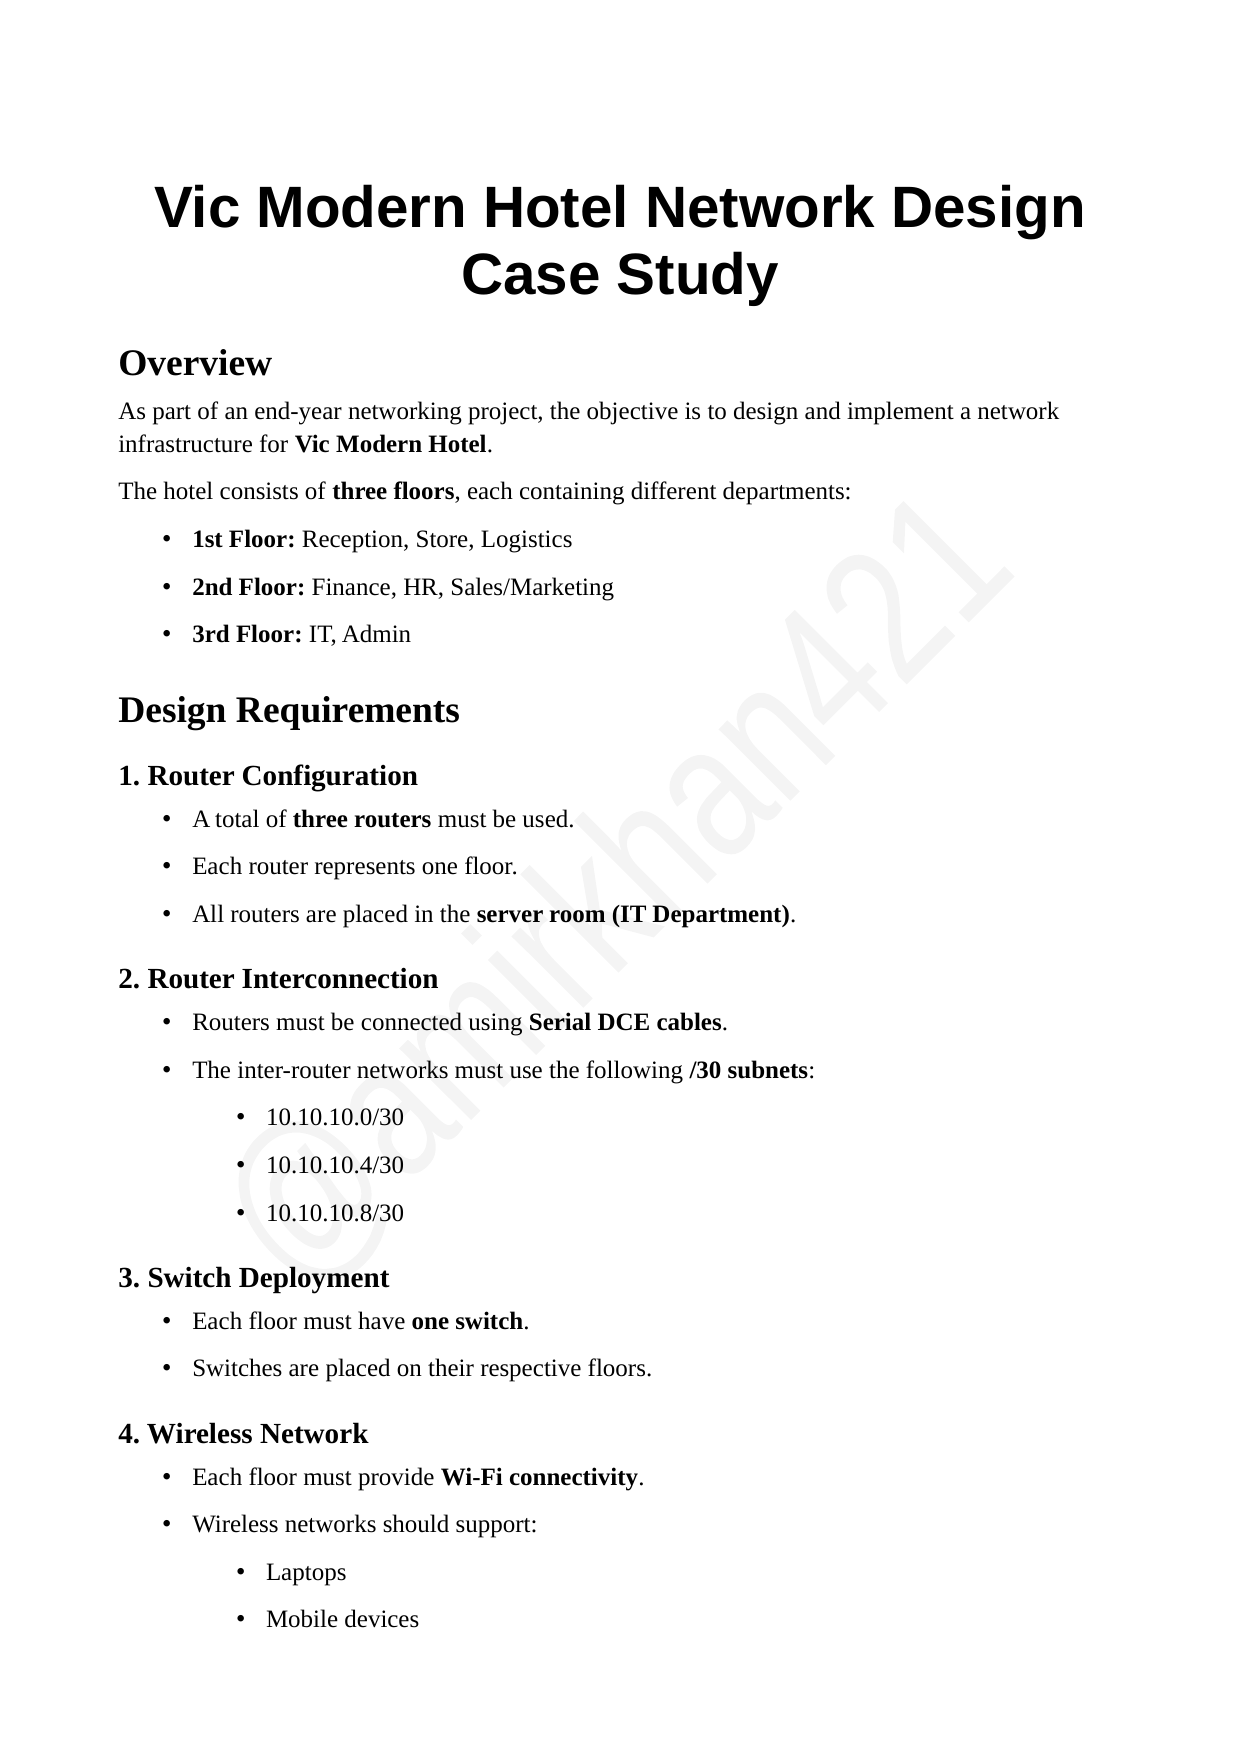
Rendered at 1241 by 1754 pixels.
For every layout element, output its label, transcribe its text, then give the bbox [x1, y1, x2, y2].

list [711, 804, 746, 833]
list All routers are placed in the server room (IT Department). [162, 899, 572, 928]
list The inter-router networks must use the following /30 subnets: [429, 1055, 499, 1084]
list Mobile devices [236, 1604, 1122, 1633]
list Routers must be connected using Serial DCE cables. [508, 1007, 1122, 1036]
list 10.10.10.8/30 [342, 1198, 1122, 1226]
list 3rd Floor: IT, Admin [162, 619, 793, 648]
list [890, 572, 976, 600]
list 10.10.10.4/30 [236, 1150, 246, 1179]
subtitle 2. Router Interconnection [118, 961, 521, 995]
subtitle 1. Router Configuration [118, 758, 687, 791]
list [905, 524, 935, 553]
list Wireless networks should support: [162, 1509, 1122, 1538]
list All routers are placed in the server room (IT Department). [599, 899, 1122, 928]
subtitle [509, 961, 569, 995]
list [629, 851, 702, 880]
list 1st Floor: Reception, Store, Logistics [162, 524, 902, 553]
subtitle [768, 758, 1122, 791]
subtitle 3. Switch Deployment [316, 1260, 1122, 1293]
list [695, 851, 1122, 880]
list Each floor must have one switch. [162, 1306, 1122, 1335]
title Vic Modern Hotel Network Design Case Study [118, 173, 1122, 307]
list A total of three routers must be used. [162, 804, 701, 833]
list 10.10.10.0/30 [423, 1102, 1122, 1131]
list 10.10.10.4/30 [250, 1150, 303, 1179]
list 10.10.10.4/30 [311, 1150, 356, 1179]
subtitle [683, 769, 720, 791]
list [993, 572, 1122, 600]
list 2nd Floor: Finance, HR, Sales/Marketing [162, 572, 830, 600]
list [928, 524, 1122, 553]
list 10.10.10.0/30 [394, 1111, 425, 1131]
list Laptops [236, 1557, 1122, 1586]
list [753, 804, 1122, 833]
list Routers must be connected using Serial DCE cables. [458, 1007, 516, 1036]
subtitle 4. Wireless Network [118, 1416, 1122, 1449]
subtitle [715, 758, 779, 791]
list Switches are placed on their respective floors. [162, 1353, 1122, 1382]
list Each floor must provide Wi-Fi connectivity. [162, 1462, 1122, 1491]
subtitle 3. Switch Deployment [299, 1260, 349, 1268]
list The inter-router networks must use the following /30 subnets: [491, 1055, 1122, 1084]
list The inter-router networks must use the following /30 subnets: [162, 1055, 433, 1084]
text As part of an end-year networking project, the objective is to design and implement a network infrastructure for Vic Modern Hotel. [118, 396, 1122, 457]
subtitle Design Requirements [118, 688, 1122, 731]
list Each router represents one floor. [162, 851, 631, 880]
list [901, 619, 1122, 648]
list [805, 619, 889, 648]
list 10.10.10.4/30 [351, 1150, 1122, 1179]
list Routers must be connected using Serial DCE cables. [162, 1007, 451, 1036]
text The hotel consists of three floors, each containing different departments: [118, 476, 1122, 505]
list 10.10.10.8/30 [236, 1198, 250, 1226]
list 10.10.10.8/30 [284, 1198, 332, 1226]
list 10.10.10.0/30 [236, 1102, 400, 1131]
subtitle [557, 961, 1122, 995]
subtitle Overview [118, 340, 1122, 383]
list 10.10.10.8/30 [252, 1198, 283, 1226]
subtitle 3. Switch Deployment [118, 1260, 318, 1293]
list [841, 572, 886, 600]
